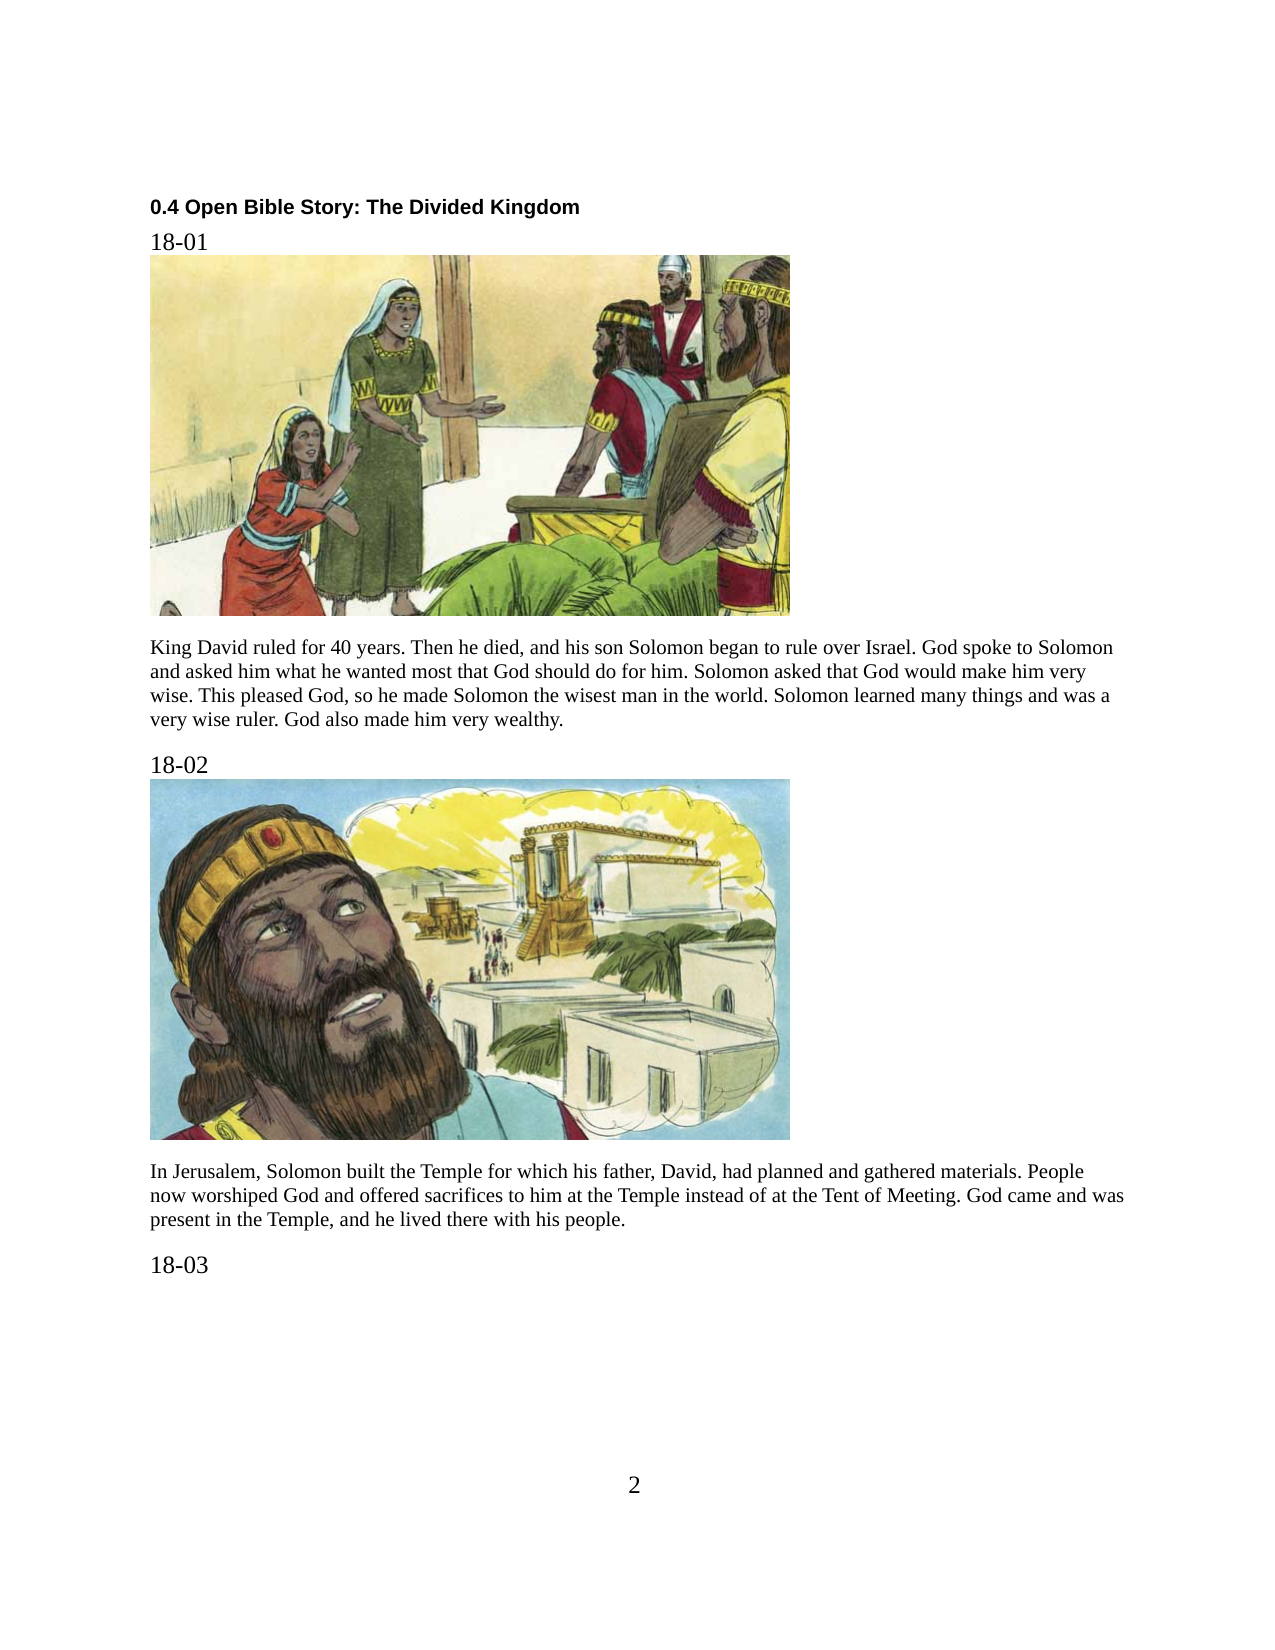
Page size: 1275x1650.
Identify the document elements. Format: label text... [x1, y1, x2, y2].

picture [150, 255, 790, 616]
text In Jerusalem, Solomon built the Temple for which his father, David, had planned and gathered materials. People now worshiped God and offered sacrifices to him at the Temple instead of at the Tent of Meeting. God came and was present in the Temple, and he lived there with his people. [150, 1159, 1125, 1231]
subtitle 18-02 [150, 751, 1125, 779]
subtitle 18-03 [150, 1251, 1125, 1279]
text King David ruled for 40 years. Then he died, and his son Solomon began to rule over Israel. God spoke to Solomon and asked him what he wanted most that God should do for him. Solomon asked that God would make him very wise. This pleased God, so he made Solomon the wisest man in the world. Solomon learned many things and was a very wise ruler. God also made him very wealthy. [150, 635, 1125, 731]
subtitle 0.4 Open Bible Story: The Divided Kingdom [150, 195, 1125, 219]
picture [150, 779, 790, 1140]
subtitle 18-01 [150, 227, 1125, 255]
